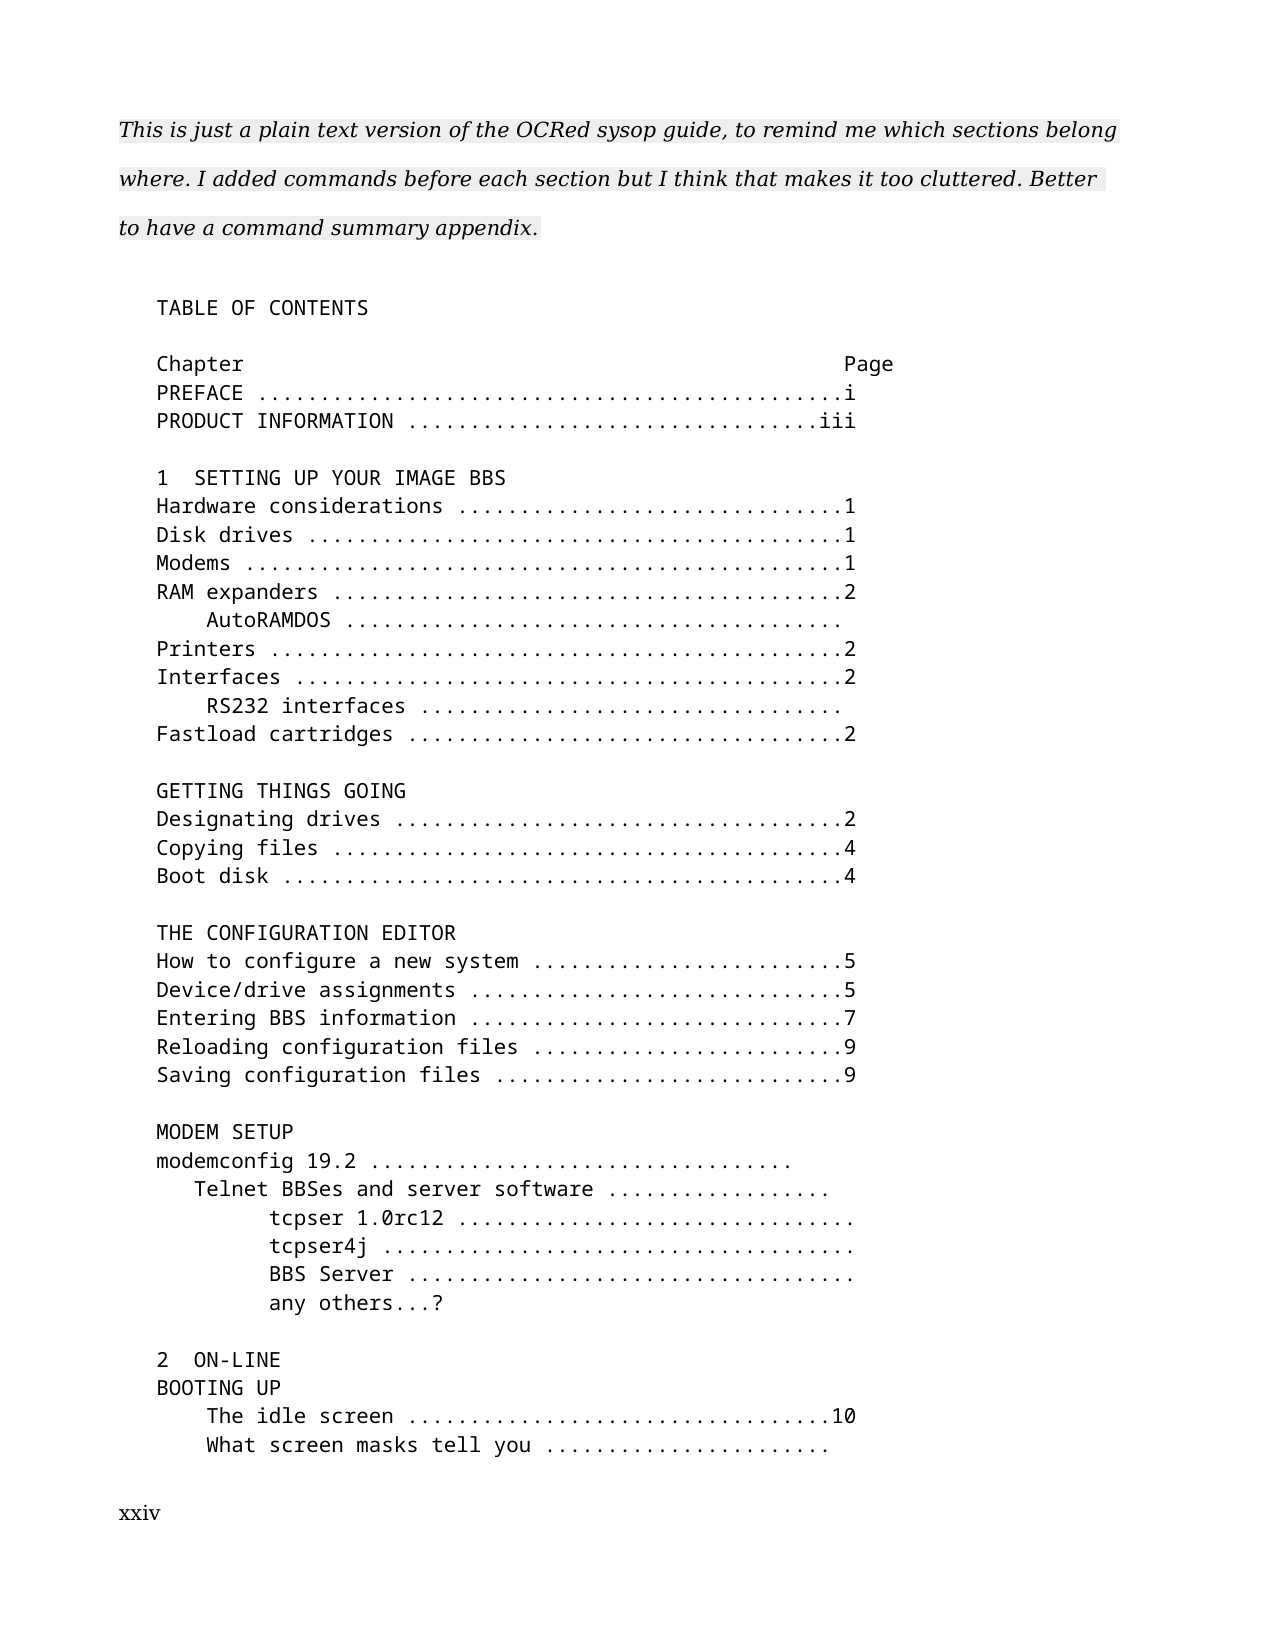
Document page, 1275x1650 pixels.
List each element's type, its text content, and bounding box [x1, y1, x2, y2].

text 2 ON-LINE [281, 1345, 1125, 1373]
text Copying files .........................................4 [856, 833, 1125, 861]
text The idle screen ..................................10 [856, 1402, 1125, 1430]
text PREFACE ...............................................i [856, 378, 1125, 406]
text Interfaces ............................................2 [856, 662, 1125, 691]
text Saving configuration files ............................9 [856, 1060, 1125, 1089]
text Fastload cartridges ...................................2 [856, 719, 1125, 748]
text Printers ..............................................2 [856, 634, 1125, 662]
text Hardware considerations ...............................1 [856, 492, 1125, 520]
text PRODUCT INFORMATION .................................iii [856, 406, 1125, 435]
subtitle GETTING THINGS GOING [406, 776, 1125, 804]
text 1 SETTING UP YOUR IMAGE BBS [506, 463, 1125, 492]
text BOOTING UP [281, 1373, 1125, 1402]
subtitle Designating drives ....................................2 [156, 804, 1125, 833]
text Entering BBS information ..............................7 [156, 1003, 1125, 1032]
text Reloading configuration files .........................9 [856, 1032, 1125, 1060]
subtitle TABLE OF CONTENTS [368, 293, 1125, 321]
text tcpser 1.0rc12 ................................ [856, 1203, 1125, 1231]
text BBS Server .................................... [156, 1259, 1125, 1288]
text tcpser4j ...................................... [856, 1231, 1125, 1259]
text Device/drive assignments ..............................5 [856, 975, 1125, 1003]
text Modems ................................................1 [156, 548, 1125, 577]
text AutoRAMDOS ........................................ [843, 605, 1125, 634]
subtitle MODEM SETUP [293, 1117, 1125, 1146]
subtitle THE CONFIGURATION EDITOR [456, 918, 1125, 947]
text RS232 interfaces .................................. [843, 691, 1125, 719]
text This is just a plain text version of the OCRed sysop guide, to remind me which sections belong where. I added commands before each section but I think that makes it too cluttered. Better to have a command summary appendix. [118, 118, 1125, 240]
text What screen masks tell you ....................... [831, 1430, 1125, 1458]
text any others...? [443, 1288, 1125, 1316]
text Boot disk .............................................4 [856, 861, 1125, 890]
text Telnet BBSes and server software .................. [831, 1174, 1125, 1203]
text Chapter Page [156, 349, 1125, 378]
text modemconfig 19.2 .................................. [793, 1146, 1125, 1174]
text Disk drives ...........................................1 [856, 520, 1125, 548]
subtitle How to configure a new system .........................5 [856, 947, 1125, 975]
text RAM expanders .........................................2 [856, 577, 1125, 605]
